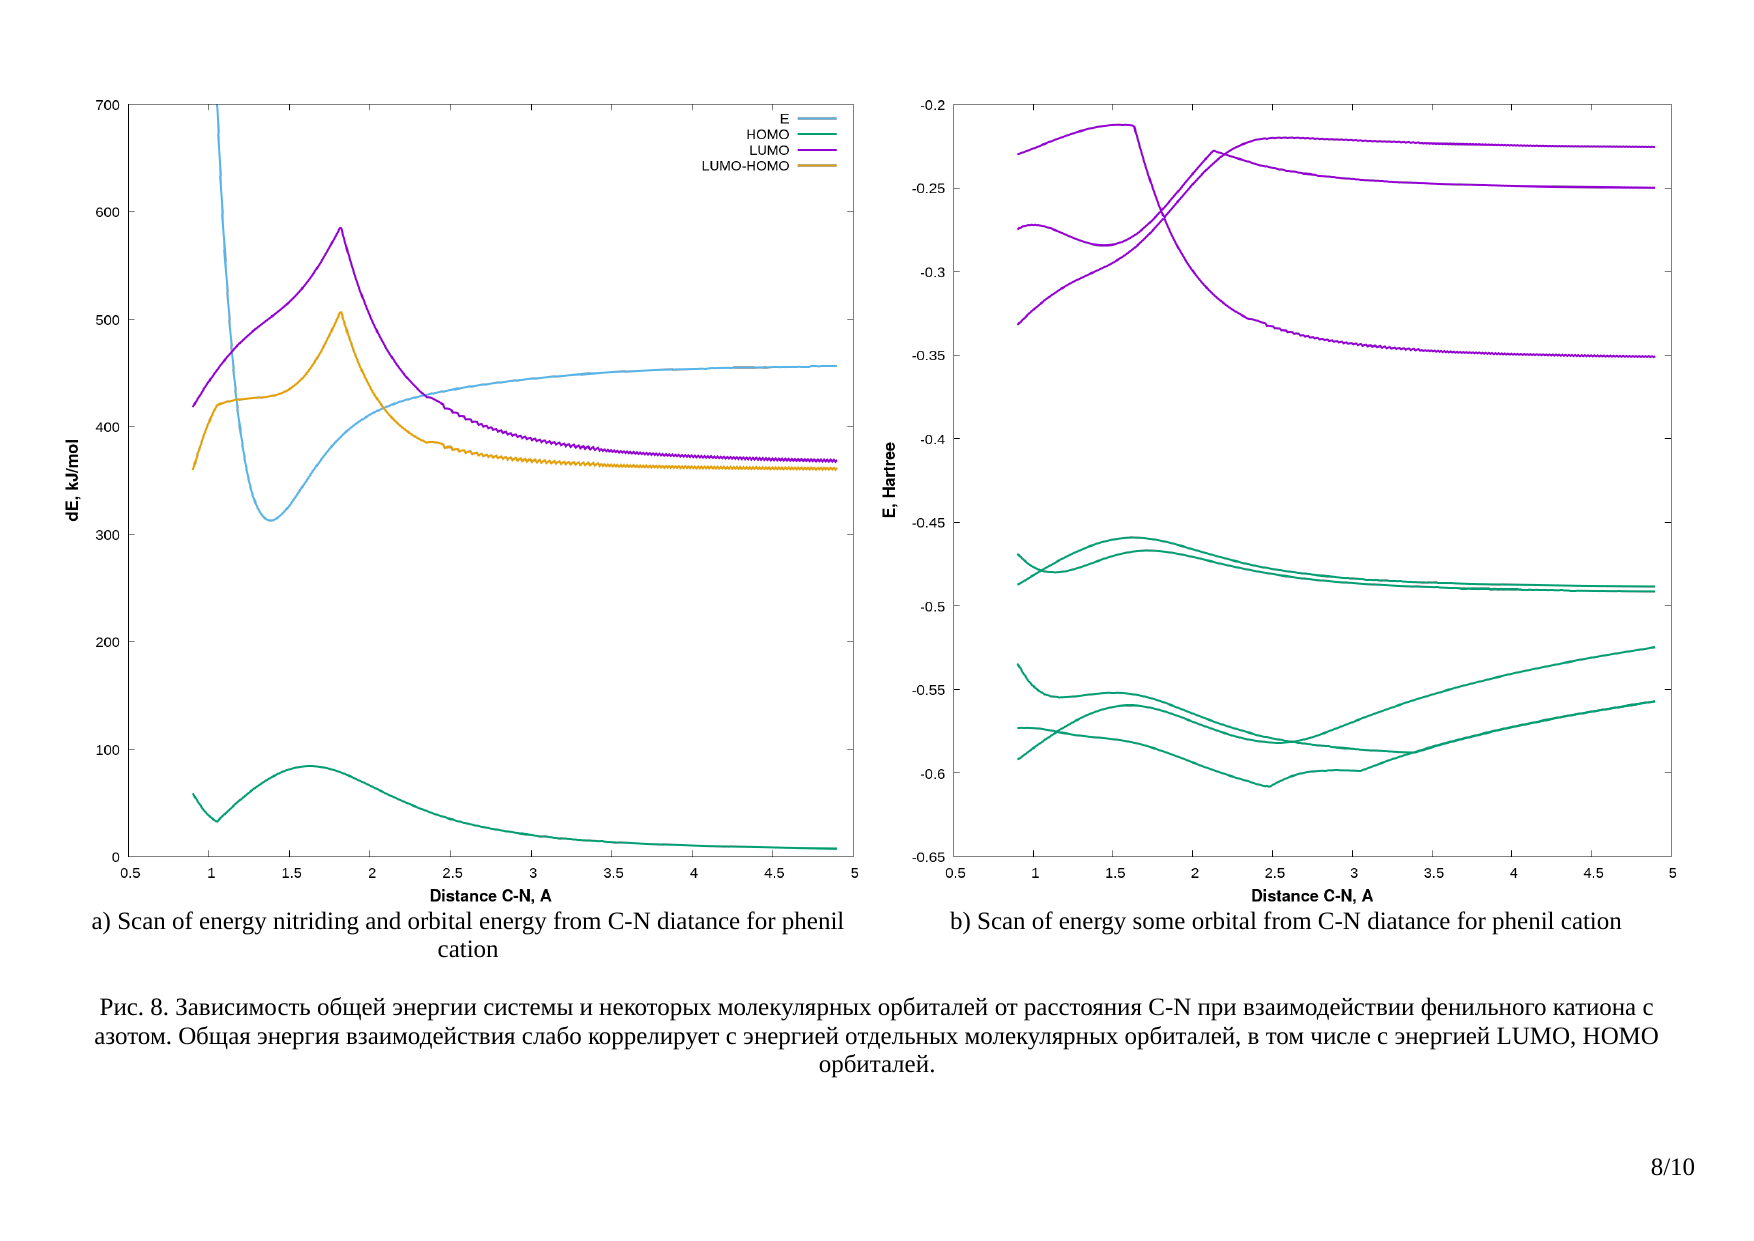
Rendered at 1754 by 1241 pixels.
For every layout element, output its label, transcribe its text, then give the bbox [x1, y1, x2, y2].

table_cell b) Scan of energy some orbital from C-N diatance for phenil cation [877, 906, 1695, 992]
picture [59, 87, 1695, 906]
table_cell a) Scan of energy nitriding and orbital energy from C-N diatance for phenil cation [59, 906, 877, 992]
table_cell Рис. 8. Зависимость общей энергии системы и некоторых молекулярных орбиталей от расстояния C-N при взаимодействии фенильного катиона с азотом. Общая энергия взаимодействия слабо коррелирует с энергией отдельных молекулярных орбиталей, в том числе с энергией LUMO, HOMO орбиталей. [59, 992, 1695, 1078]
